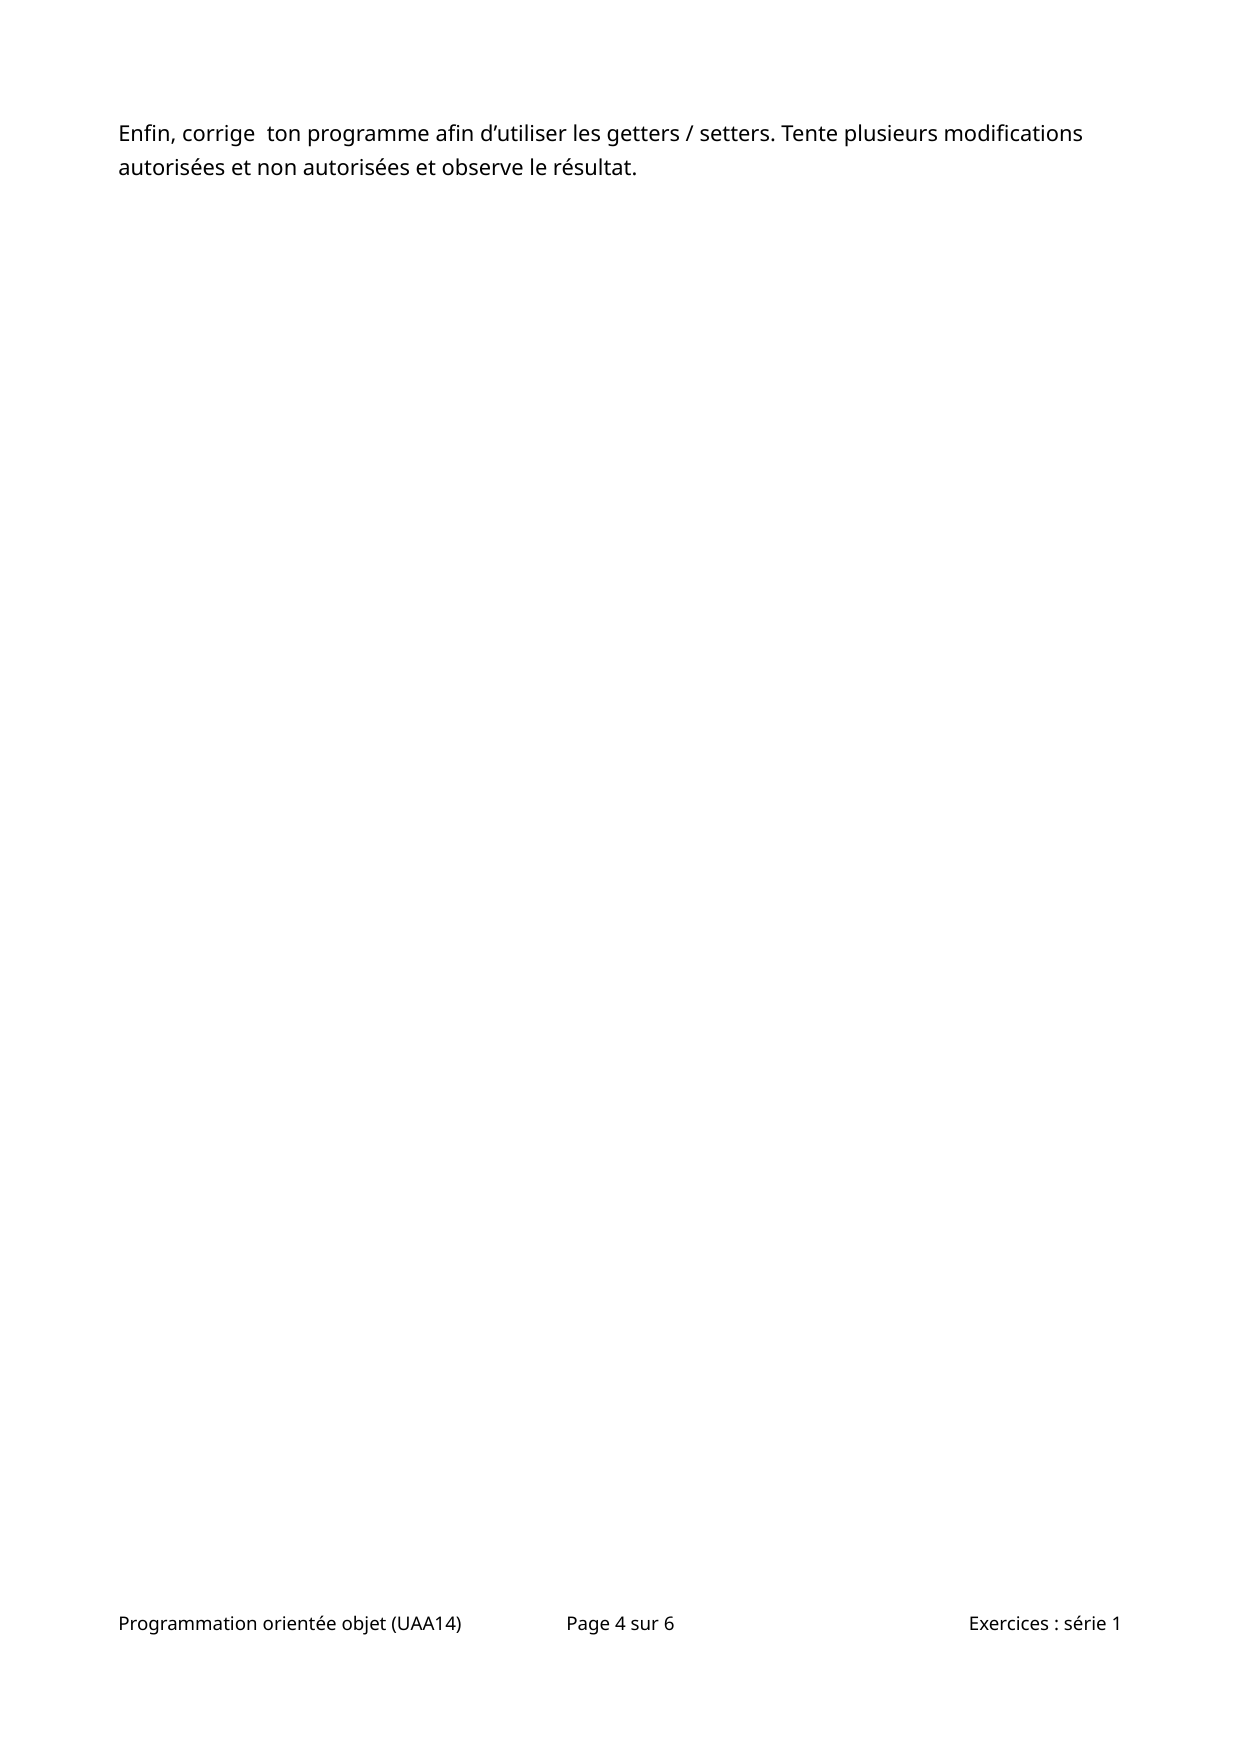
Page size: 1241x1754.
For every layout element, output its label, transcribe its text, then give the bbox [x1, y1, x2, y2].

text Enfin, corrige ton programme afin d’utiliser les getters / setters. Tente plusieurs modifications autorisées et non autorisées et observe le résultat. [118, 118, 1122, 182]
